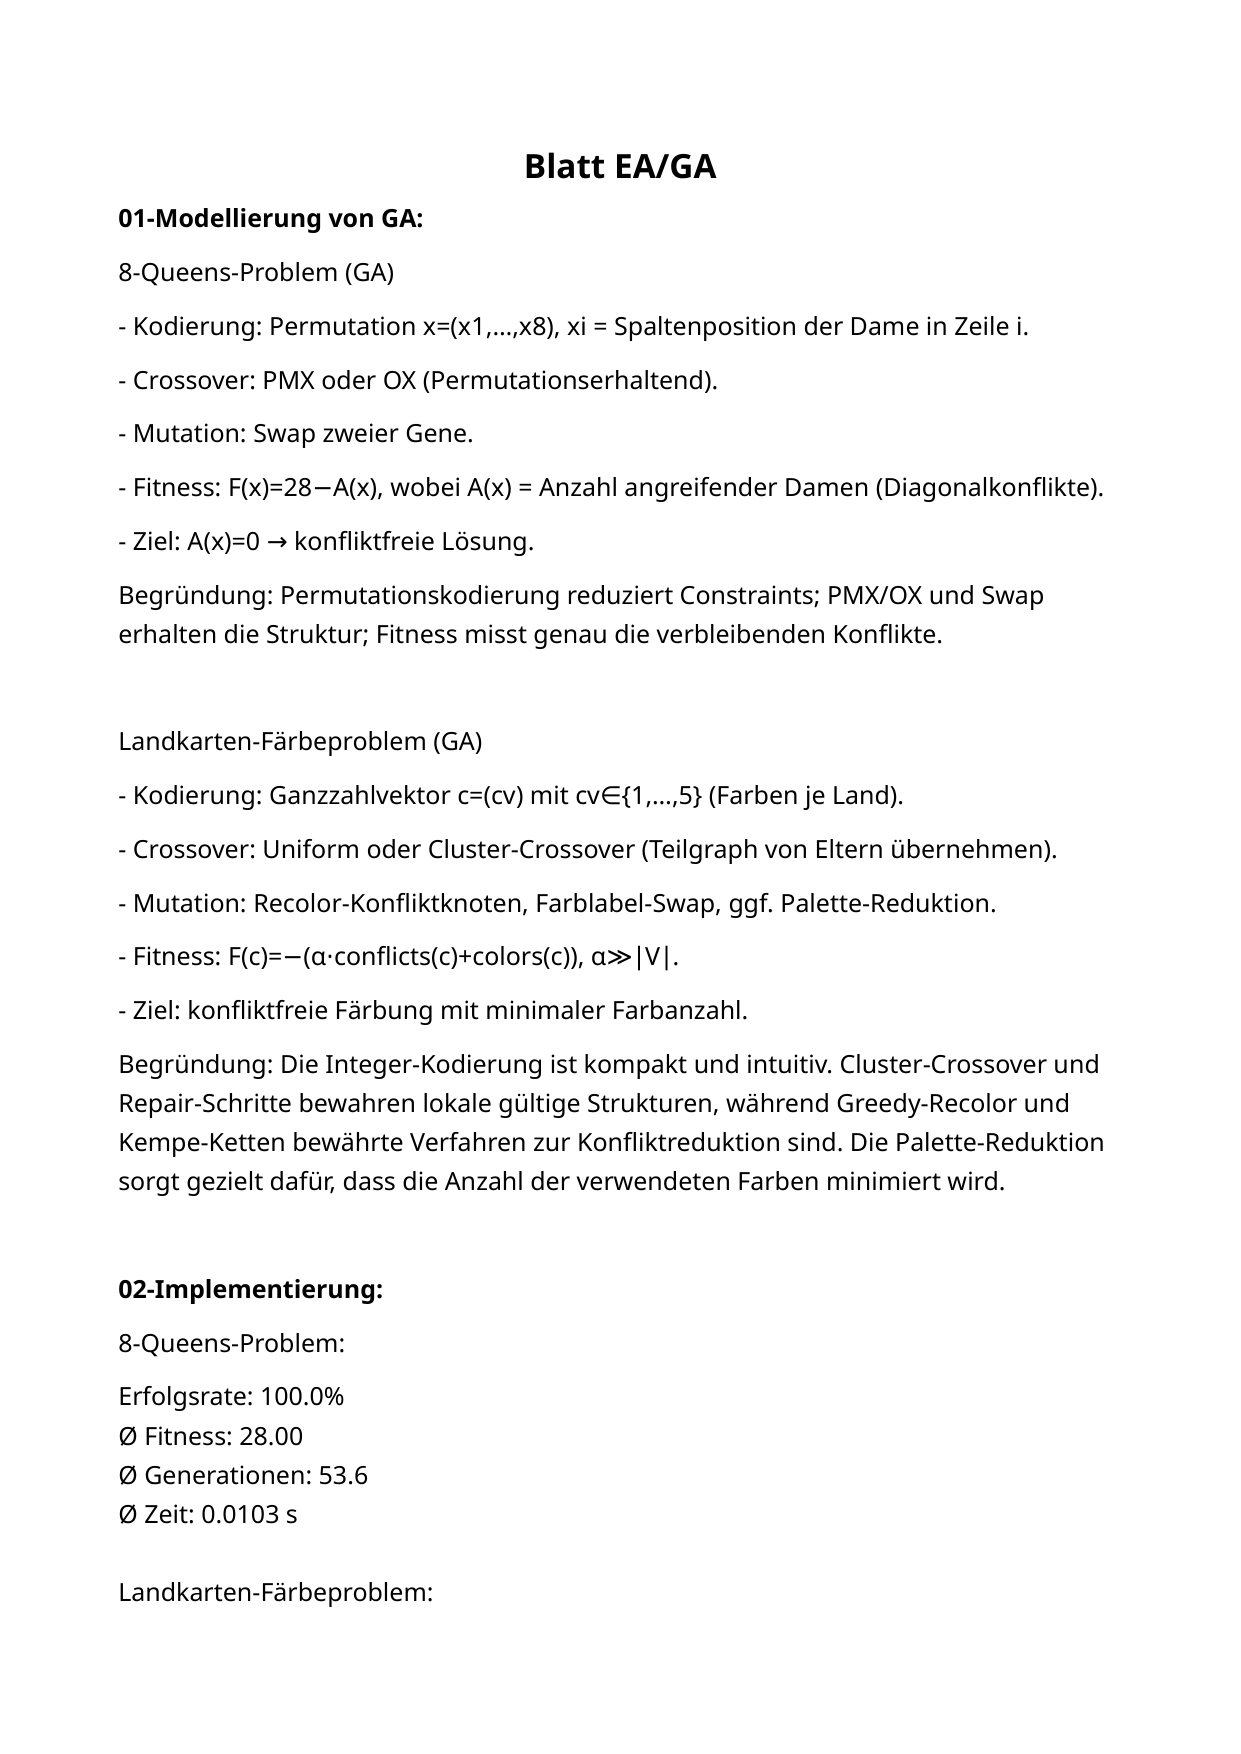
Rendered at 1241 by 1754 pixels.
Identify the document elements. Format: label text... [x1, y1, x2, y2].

text - Mutation: Swap zweier Gene. [118, 416, 1122, 450]
text 02-Implementierung: [118, 1271, 1122, 1306]
text 01-Modellierung von GA: [118, 201, 1122, 235]
text Begründung: Die Integer-Kodierung ist kompakt und intuitiv. Cluster-Crossover und Repair-Schritte bewahren lokale gültige Strukturen, während Greedy-Recolor und Kempe-Ketten bewährte Verfahren zur Konfliktreduktion sind. Die Palette-Reduktion sorgt gezielt dafür, dass die Anzahl der verwendeten Farben minimiert wird. [118, 1046, 1122, 1198]
text - Fitness: F(x)=28−A(x), wobei A(x) = Anzahl angreifender Damen (Diagonalkonflikte). [118, 470, 1122, 504]
text - Kodierung: Permutation x=(x1​,…,x8​), xi​ = Spaltenposition der Dame in Zeile i. [118, 308, 1122, 343]
text - Kodierung: Ganzzahlvektor c=(cv​) mit cv​∈{1,…,5} (Farben je Land). [118, 778, 1122, 812]
text Begründung: Permutationskodierung reduziert Constraints; PMX/OX und Swap erhalten die Struktur; Fitness misst genau die verbleibenden Konflikte. [118, 577, 1122, 651]
text 8-Queens-Problem: [118, 1325, 1122, 1359]
text - Mutation: Recolor-Konfliktknoten, Farblabel-Swap, ggf. Palette-Reduktion. [118, 885, 1122, 919]
text - Crossover: PMX oder OX (Permutationserhaltend). [118, 362, 1122, 396]
text Landkarten-Färbeproblem (GA) [118, 724, 1122, 758]
text - Ziel: konfliktfreie Färbung mit minimaler Farbanzahl. [118, 993, 1122, 1027]
text Erfolgsrate: 100.0% Ø Fitness: 28.00 Ø Generationen: 53.6 Ø Zeit: 0.0103 s Landkarten-Färbeproblem: [118, 1379, 1122, 1609]
text 8-Queens-Problem (GA) [118, 255, 1122, 289]
text - Fitness: F(c)=−(α⋅conflicts(c)+colors(c)), α≫∣V∣. [118, 939, 1122, 973]
subtitle Blatt EA/GA [118, 143, 1122, 188]
text - Crossover: Uniform oder Cluster-Crossover (Teilgraph von Eltern übernehmen). [118, 831, 1122, 866]
text - Ziel: A(x)=0 → konfliktfreie Lösung. [118, 523, 1122, 558]
